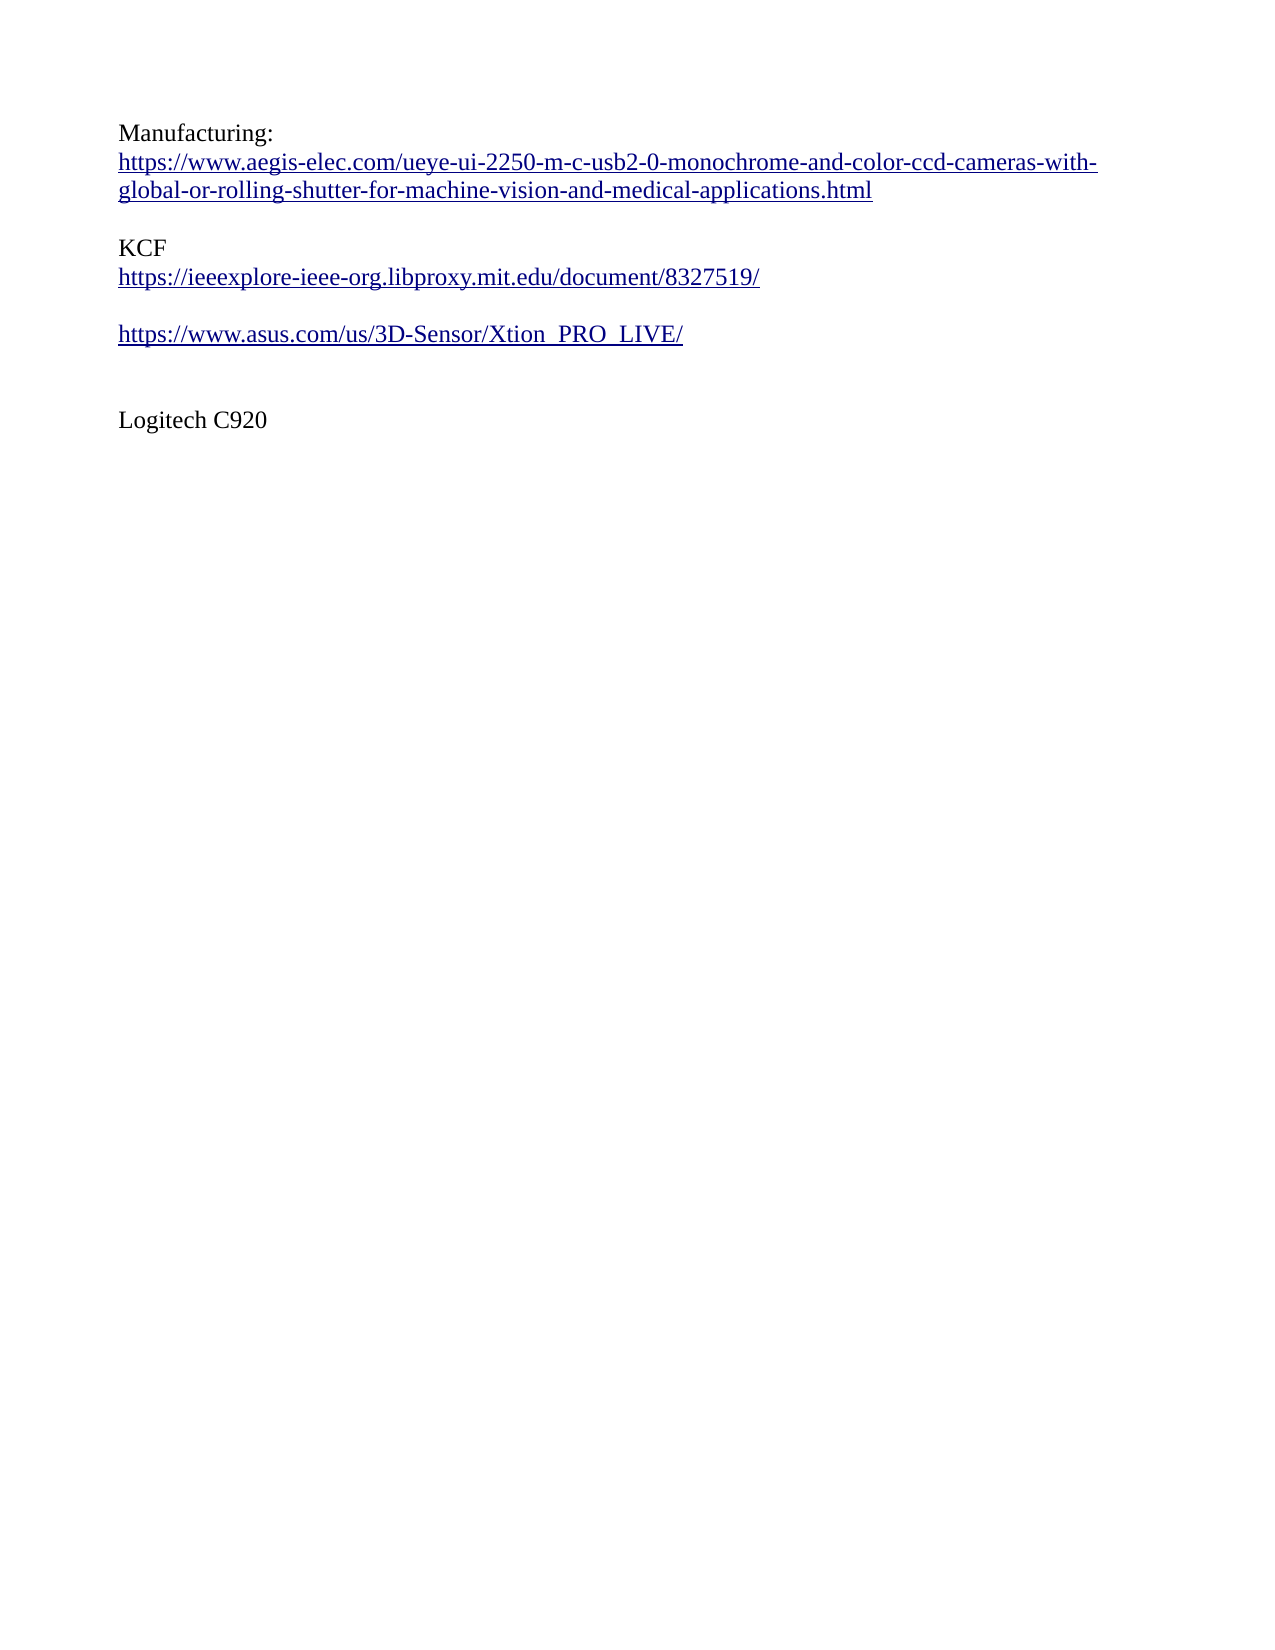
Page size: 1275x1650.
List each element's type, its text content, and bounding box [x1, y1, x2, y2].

text https://www.aegis-elec.com/ueye-ui-2250-m-c-usb2-0-monochrome-and-color-ccd-cameras-with-global-or-rolling-shutter-for-machine-vision-and-medical-applications.html [118, 147, 1157, 204]
text KCF [118, 233, 1157, 262]
text Manufacturing: [118, 118, 1157, 147]
text https://ieeexplore-ieee-org.libproxy.mit.edu/document/8327519/ [118, 262, 1157, 291]
text Logitech C920 [118, 406, 1157, 434]
text https://www.asus.com/us/3D-Sensor/Xtion_PRO_LIVE/ [118, 319, 1157, 348]
